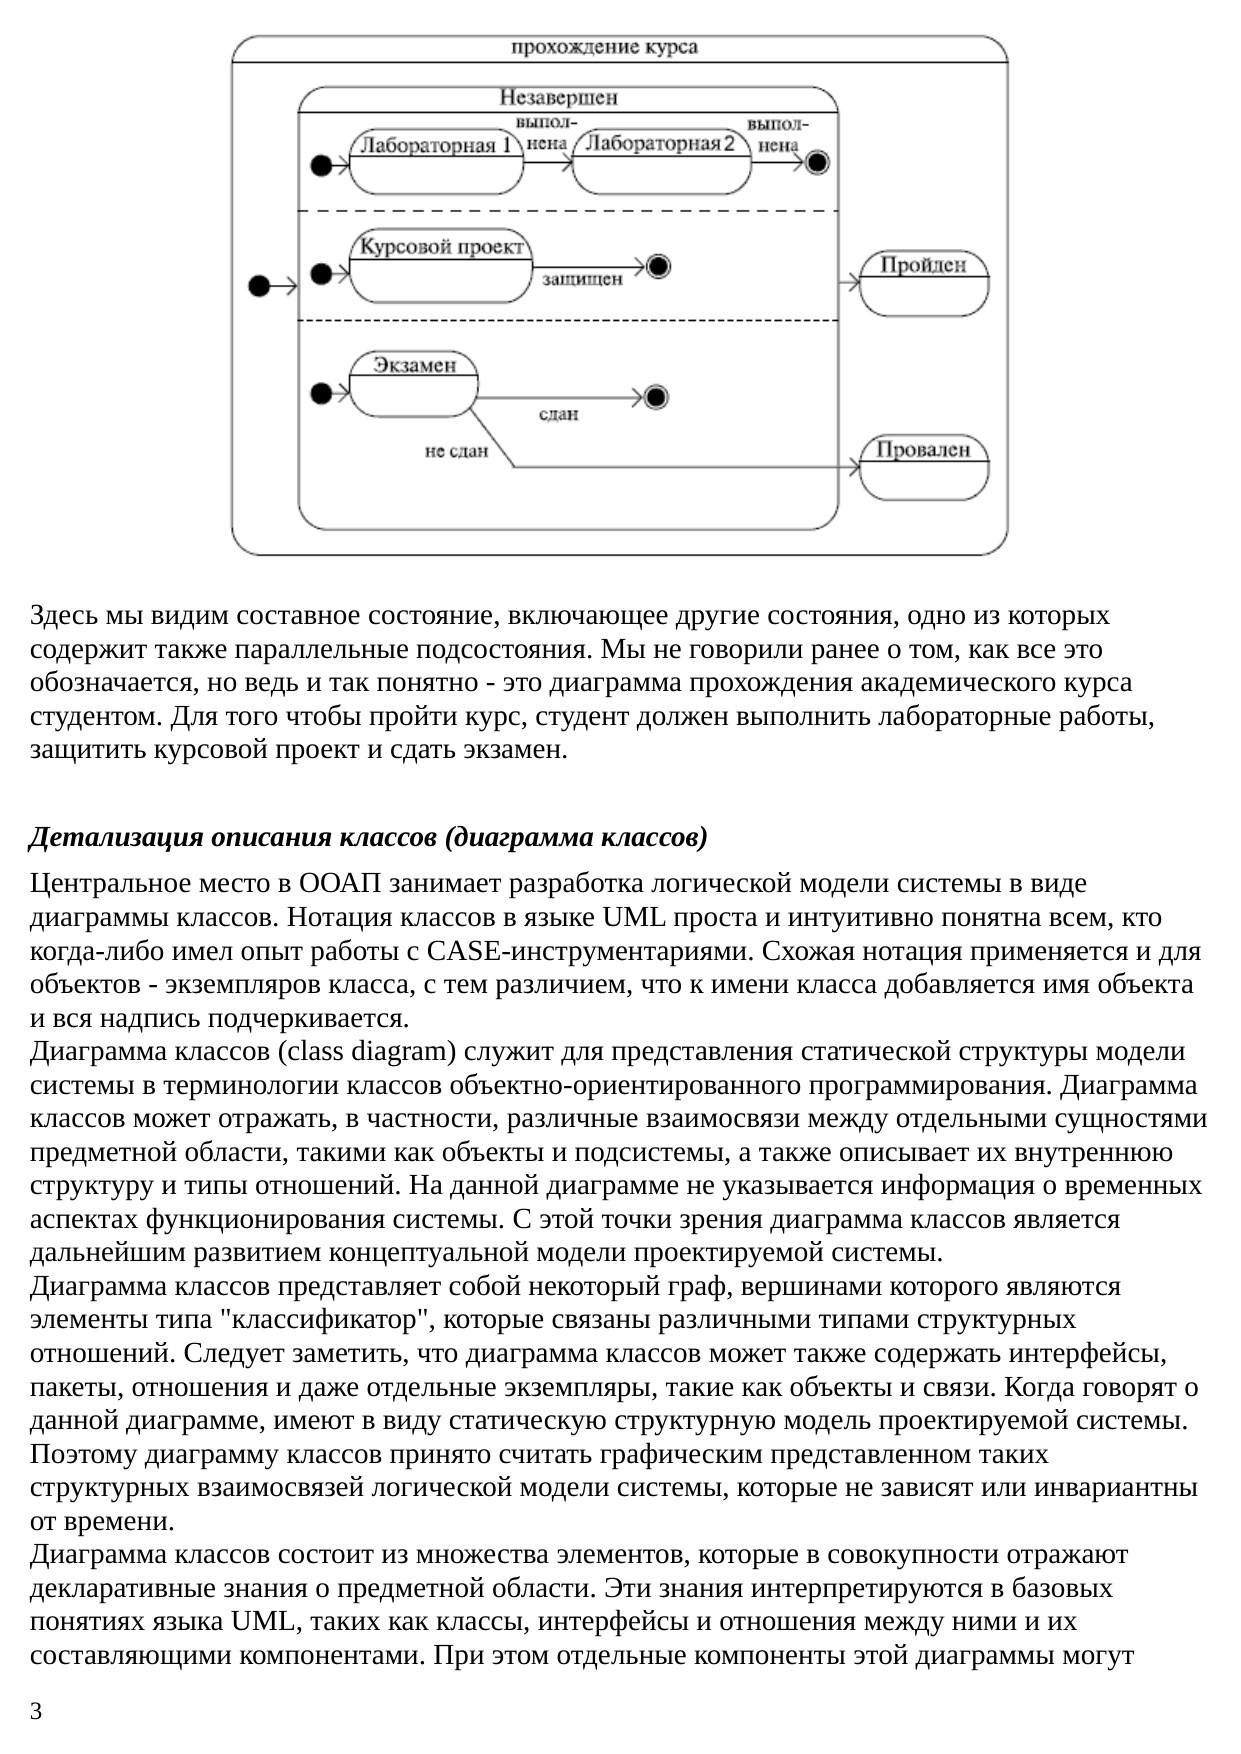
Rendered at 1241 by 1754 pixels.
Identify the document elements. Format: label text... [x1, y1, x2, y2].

text Диаграмма классов состоит из множества элементов, которые в совокупности отражают декларативные знания о предметной области. Эти знания интерпретируются в базовых понятиях языка UML, таких как классы, интерфейсы и отношения между ними и их составляющими компонентами. При этом отдельные компоненты этой диаграммы могут [29, 1536, 1211, 1671]
text Диаграмма классов (class diagram) служит для представления статической структуры модели системы в терминологии классов объектно-ориентированного программирования. Диаграмма классов может отражать, в частности, различные взаимосвязи между отдельными сущностями предметной области, такими как объекты и подсистемы, а также описывает их внутреннюю структуру и типы отношений. На данной диаграмме не указывается информация о временных аспектах функционирования системы. С этой точки зрения диаграмма классов является дальнейшим развитием концептуальной модели проектируемой системы. [29, 1033, 1211, 1268]
subtitle Детализация описания классов (диаграмма классов) [29, 819, 1211, 853]
text Диаграмма классов представляет собой некоторый граф, вершинами которого являются элементы типа "классификатор", которые связаны различными типами структурных отношений. Следует заметить, что диаграмма классов может также содержать интерфейсы, пакеты, отношения и даже отдельные экземпляры, такие как объекты и связи. Когда говорят о данной диаграмме, имеют в виду статическую структурную модель проектируемой системы. Поэтому диаграмму классов принято считать графическим представленном таких структурных взаимосвязей логической модели системы, которые не зависят или инвариантны от времени. [29, 1268, 1211, 1536]
text Центральное место в ООАП занимает разработка логической модели системы в виде диаграммы классов. Нотация классов в языке UML проста и интуитивно понятна всем, кто когда-либо имел опыт работы с CASE-инструментариями. Схожая нотация применяется и для объектов - экземпляров класса, с тем различием, что к имени класса добавляется имя объекта и вся надпись подчеркивается. [29, 866, 1211, 1033]
text Здесь мы видим составное состояние, включающее другие состояния, одно из которых содержит также параллельные подсостояния. Мы не говорили ранее о том, как все это обозначается, но ведь и так понятно - это диаграмма прохождения академического курса студентом. Для того чтобы пройти курс, студент должен выполнить лабораторные работы, защитить курсовой проект и сдать экзамен. [29, 597, 1211, 765]
picture [224, 29, 1017, 564]
